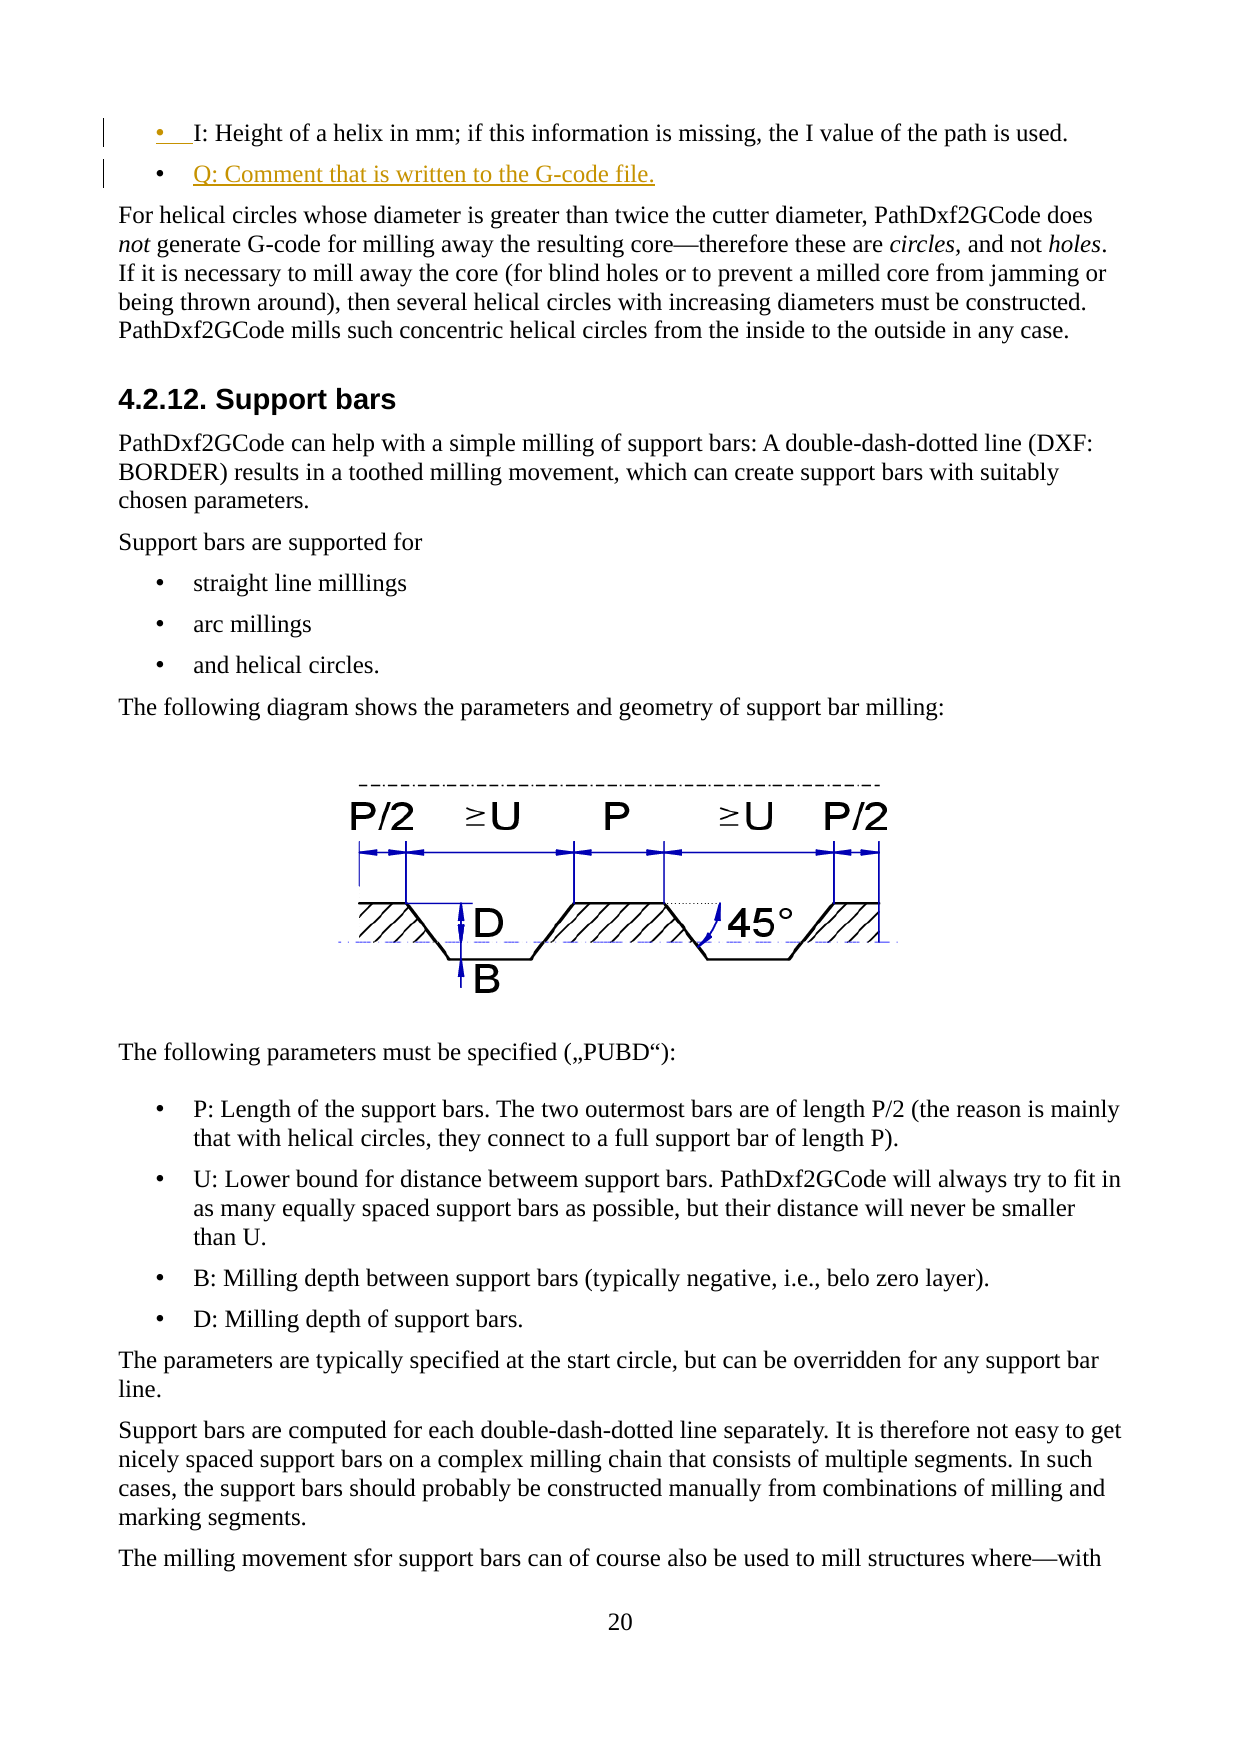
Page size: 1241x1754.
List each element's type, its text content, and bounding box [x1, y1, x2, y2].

text The parameters are typically specified at the start circle, but can be overridden for any support bar line. [118, 1346, 1122, 1403]
list Q: Comment that is written to the G-code file. [156, 159, 1122, 188]
list straight line milllings [156, 568, 1122, 597]
list U: Lower bound for distance betweem support bars. PathDxf2GCode will always try to fit in as many equally spaced support bars as possible, but their distance will never be smaller than U. [156, 1164, 1122, 1251]
list I: Height of a helix in mm; if this information is missing, the I value of the path is used. [156, 118, 1122, 147]
list and helical circles. [156, 650, 1122, 679]
text Support bars are supported for [118, 527, 1122, 555]
list D: Milling depth of support bars. [156, 1304, 1122, 1333]
text The milling movement sfor support bars can of course also be used to mill structures where—with [118, 1543, 1122, 1572]
text The following parameters must be specified („PUBD“): [118, 1037, 1122, 1066]
list P: Length of the support bars. The two outermost bars are of length P/2 (the reason is mainly that with helical circles, they connect to a full support bar of length P). [156, 1094, 1122, 1152]
text The following diagram shows the parameters and geometry of support bar milling: [118, 692, 1122, 720]
list B: Milling depth between support bars (typically negative, i.e., belo zero layer). [156, 1263, 1122, 1292]
text For helical circles whose diameter is greater than twice the cutter diameter, PathDxf2GCode does not generate G-code for milling away the resulting core—therefore these are circles, and not holes. If it is necessary to mill away the core (for blind holes or to prevent a milled core from jamming or being thrown around), then several helical circles with increasing diameters must be constructed. PathDxf2GCode mills such concentric helical circles from the inside to the outside in any case. [118, 201, 1122, 344]
subtitle 4.2.12. Support bars [118, 382, 1122, 415]
text PathDxf2GCode can help with a simple milling of support bars: A double-dash-dotted line (DXF: BORDER) results in a toothed milling movement, which can create support bars with suitably chosen parameters. [118, 428, 1122, 514]
list arc millings [156, 609, 1122, 638]
text Support bars are computed for each double-dash-dotted line separately. It is therefore not easy to get nicely spaced support bars on a complex milling chain that consists of multiple segments. In such cases, the support bars should probably be constructed manually from combinations of milling and marking segments. [118, 1416, 1122, 1531]
